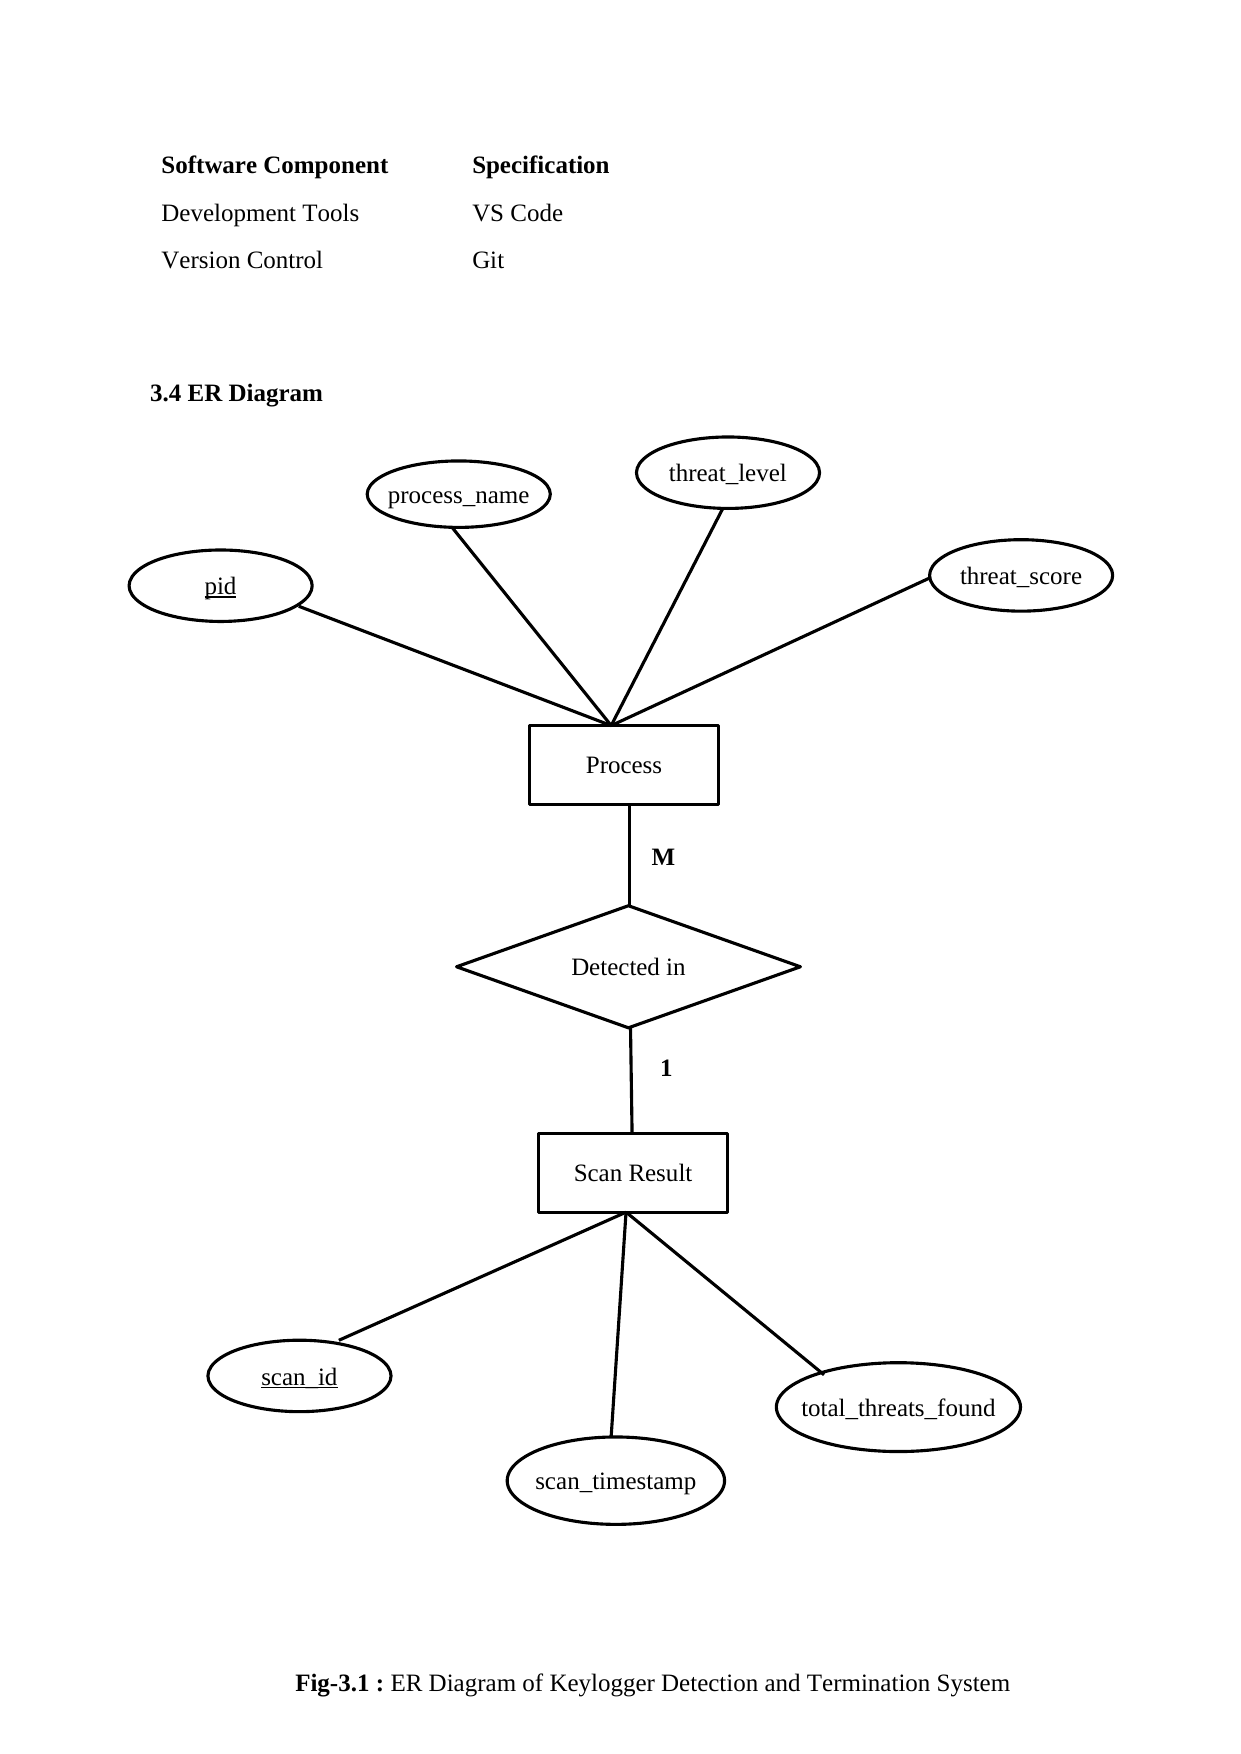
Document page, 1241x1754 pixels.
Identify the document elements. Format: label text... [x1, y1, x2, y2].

text 3.4 ER Diagram [150, 378, 1091, 407]
table_cell Version Control [150, 245, 461, 291]
table_header Software Component [150, 150, 461, 198]
table_cell VS Code [461, 198, 1091, 245]
table_header Specification [461, 150, 1091, 198]
table_cell Development Tools [150, 198, 461, 245]
table_cell Git [461, 245, 1091, 291]
